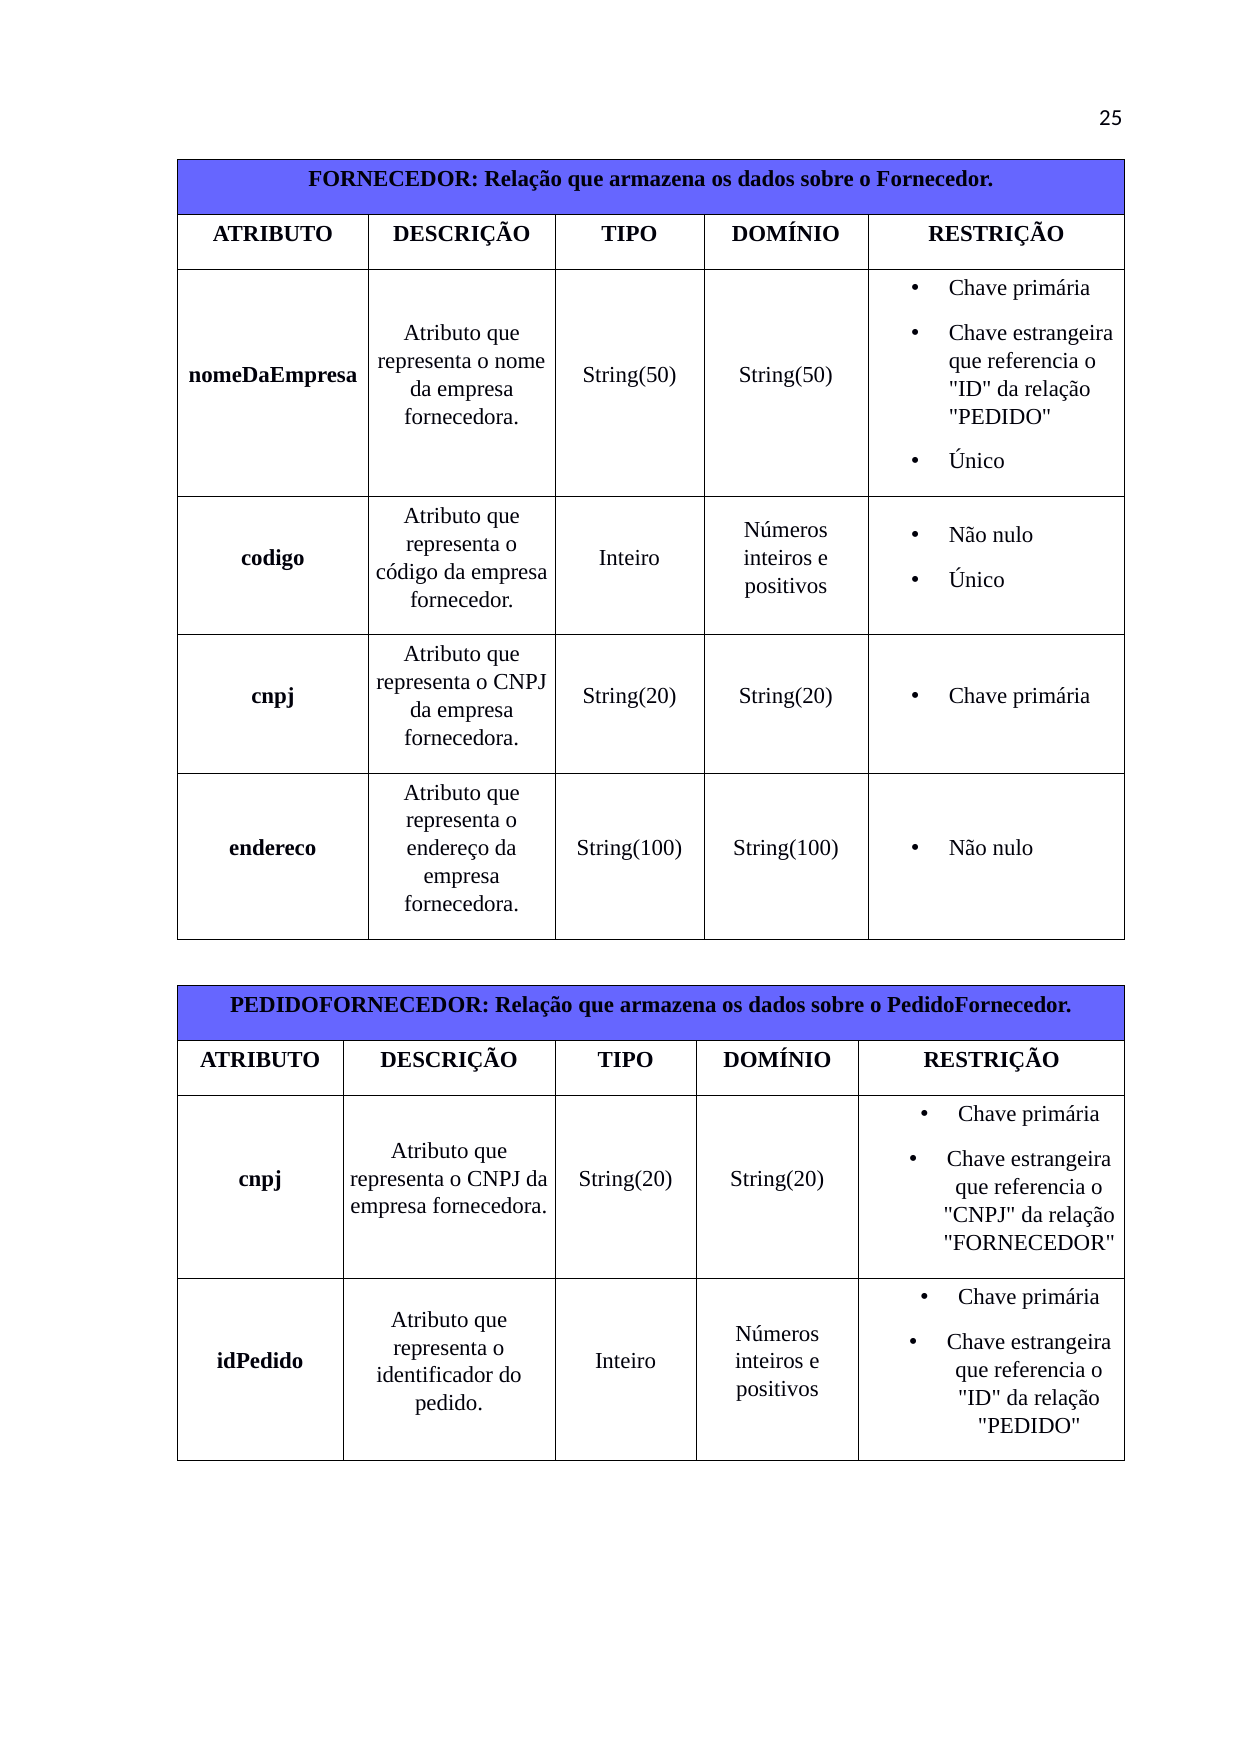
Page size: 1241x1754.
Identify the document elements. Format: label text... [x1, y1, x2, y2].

table_cell Chave primária Chave estrangeira que referencia o "ID" da relação "PEDIDO" [859, 1279, 1124, 1460]
table_cell DESCRIÇÃO [369, 215, 555, 268]
table_header PEDIDOFORNECEDOR: Relação que armazena os dados sobre o PedidoFornecedor. [178, 986, 1124, 1040]
table_cell endereco [178, 774, 368, 939]
table_header FORNECEDOR: Relação que armazena os dados sobre o Fornecedor. [178, 160, 1124, 214]
table_cell Números inteiros e positivos [705, 497, 868, 634]
table_cell String(20) [697, 1096, 858, 1277]
table_cell idPedido [178, 1279, 343, 1460]
table_cell String(20) [705, 635, 868, 773]
table_cell Inteiro [556, 1279, 696, 1460]
table_cell Atributo que representa o CNPJ da empresa fornecedora. [369, 635, 555, 773]
table_cell Não nulo [869, 774, 1124, 939]
table_cell cnpj [178, 635, 368, 773]
table_cell Não nulo Único [869, 497, 1124, 634]
table_cell ATRIBUTO [178, 1041, 343, 1094]
table_cell String(100) [556, 774, 704, 939]
table_cell String(50) [705, 270, 868, 496]
table_cell codigo [178, 497, 368, 634]
table_cell Chave primária [869, 635, 1124, 773]
table_cell Chave primária Chave estrangeira que referencia o "ID" da relação "PEDIDO" Único [869, 270, 1124, 496]
table_cell Atributo que representa o CNPJ da empresa fornecedora. [344, 1096, 555, 1277]
table_cell RESTRIÇÃO [859, 1041, 1124, 1094]
table_cell RESTRIÇÃO [869, 215, 1124, 268]
table_cell DOMÍNIO [697, 1041, 858, 1094]
table_cell String(50) [556, 270, 704, 496]
table_cell Inteiro [556, 497, 704, 634]
table_cell String(100) [705, 774, 868, 939]
table_cell Atributo que representa o endereço da empresa fornecedora. [369, 774, 555, 939]
table_cell DOMÍNIO [705, 215, 868, 268]
table_cell Atributo que representa o identificador do pedido. [344, 1279, 555, 1460]
table_cell ATRIBUTO [178, 215, 368, 268]
table_cell TIPO [556, 215, 704, 268]
table_cell cnpj [178, 1096, 343, 1277]
table_cell Números inteiros e positivos [697, 1279, 858, 1460]
table_cell nomeDaEmpresa [178, 270, 368, 496]
table_cell String(20) [556, 1096, 696, 1277]
table_cell Atributo que representa o nome da empresa fornecedora. [369, 270, 555, 496]
table_cell Chave primária Chave estrangeira que referencia o "CNPJ" da relação "FORNECEDOR" [859, 1096, 1124, 1277]
table_cell TIPO [556, 1041, 696, 1094]
table_cell Atributo que representa o código da empresa fornecedor. [369, 497, 555, 634]
table_cell DESCRIÇÃO [344, 1041, 555, 1094]
table_cell String(20) [556, 635, 704, 773]
